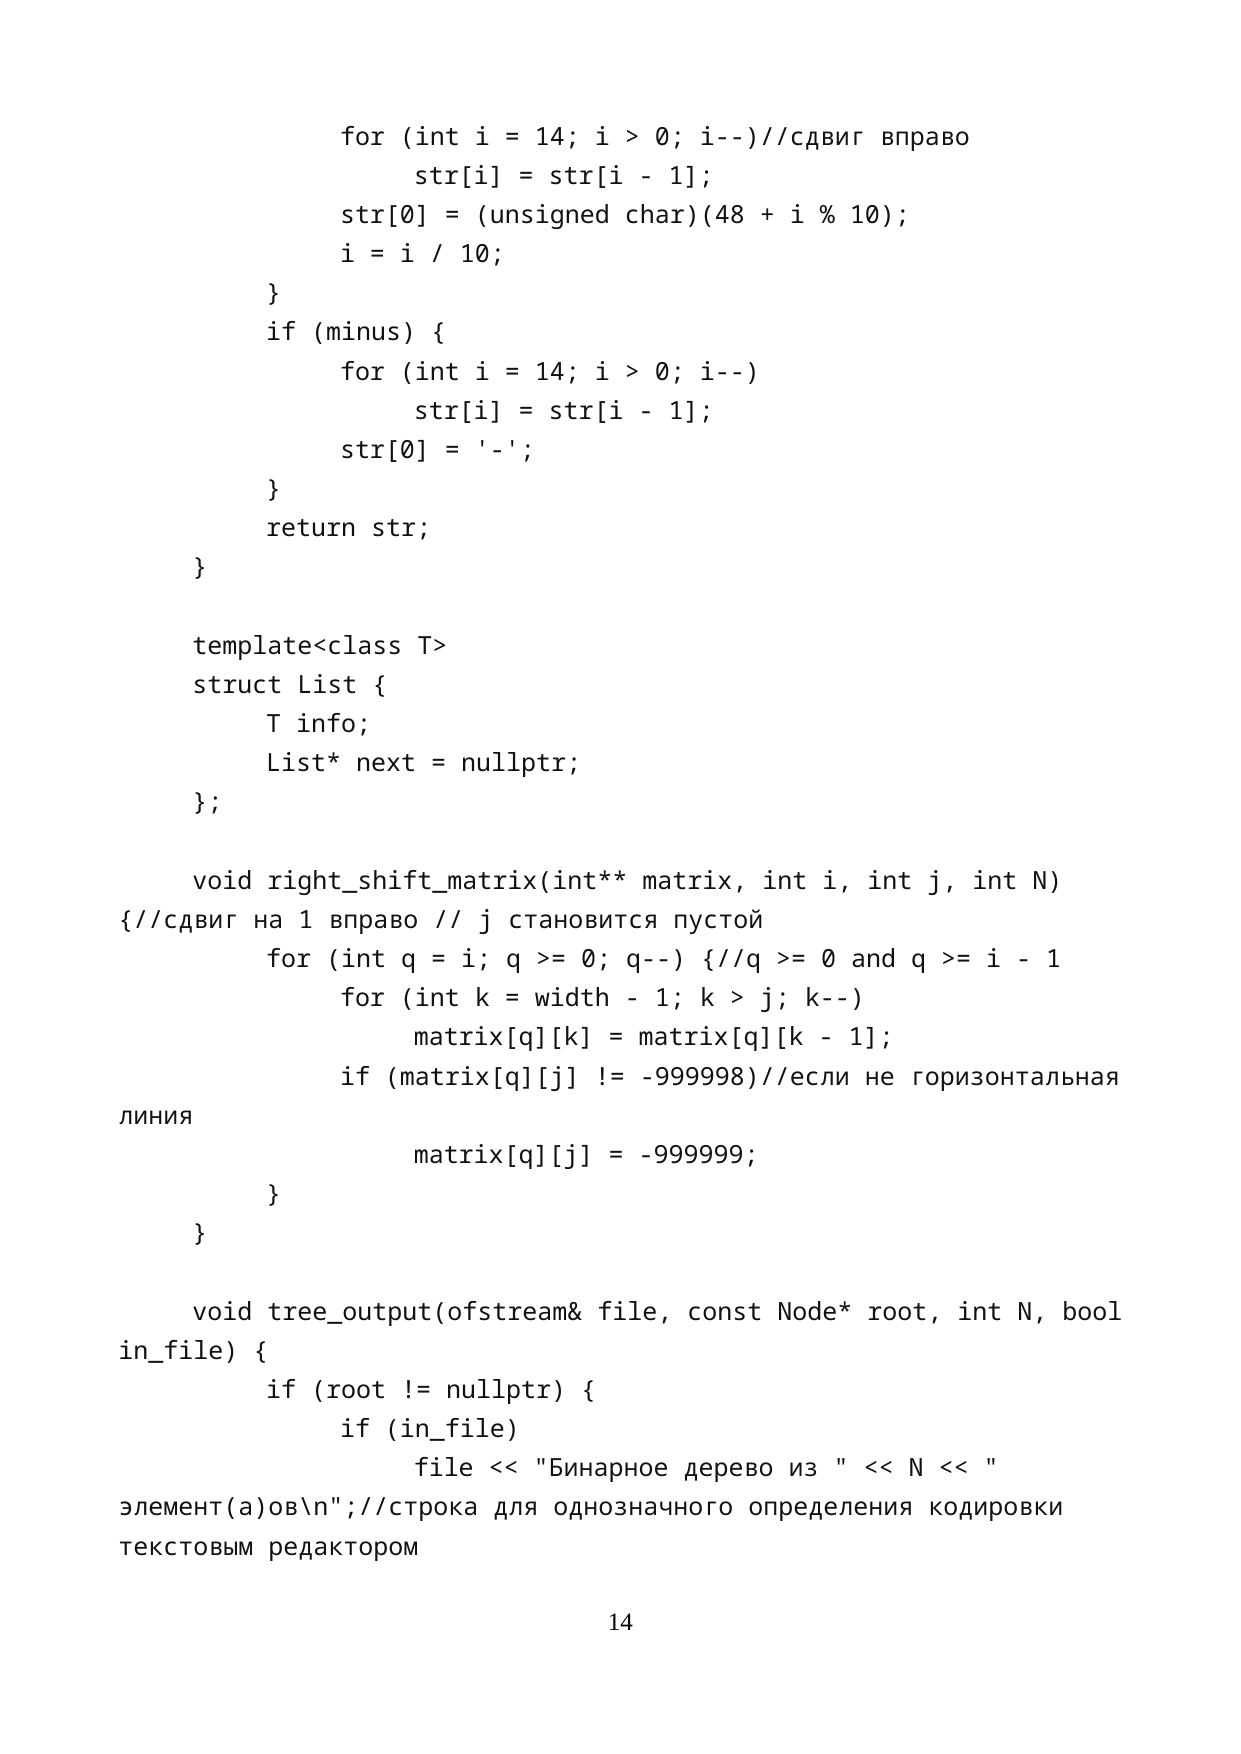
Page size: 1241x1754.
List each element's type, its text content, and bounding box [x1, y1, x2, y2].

text str[i] = str[i - 1]; [118, 392, 1122, 426]
text if (matrix[q][j] != -999998)//если не горизонтальная линия [118, 1058, 1122, 1131]
text if (minus) { [118, 314, 1122, 348]
text } [118, 549, 1122, 583]
text str[i] = str[i - 1]; [118, 157, 1122, 191]
text T info; [118, 706, 1122, 740]
text return str; [118, 510, 1122, 544]
text } [118, 1215, 1122, 1249]
text if (root != nullptr) { [118, 1371, 1122, 1406]
text for (int q = i; q >= 0; q--) {//q >= 0 and q >= i - 1 [118, 941, 1122, 975]
text matrix[q][j] = -999999; [118, 1136, 1122, 1171]
text void tree_output(ofstream& file, const Node* root, int N, bool in_file) { [118, 1293, 1122, 1366]
text for (int i = 14; i > 0; i--) [118, 353, 1122, 387]
text } [118, 1176, 1122, 1210]
text i = i / 10; [118, 236, 1122, 270]
text }; [118, 784, 1122, 818]
text str[0] = '-'; [118, 431, 1122, 466]
text void right_shift_matrix(int** matrix, int i, int j, int N) {//сдвиг на 1 вправо // j становится пустой [118, 862, 1122, 936]
text } [118, 275, 1122, 309]
text str[0] = (unsigned char)(48 + i % 10); [118, 196, 1122, 231]
text matrix[q][k] = matrix[q][k - 1]; [118, 1019, 1122, 1053]
text if (in_file) [118, 1411, 1122, 1445]
text file << "Бинарное дерево из " << N << " элемент(а)ов\n";//строка для однозначного определения кодировки текстовым редактором [118, 1450, 1122, 1562]
text template<class T> [118, 627, 1122, 661]
text for (int i = 14; i > 0; i--)//сдвиг вправо [118, 118, 1122, 152]
text struct List { [118, 666, 1122, 701]
text List* next = nullptr; [118, 745, 1122, 779]
text for (int k = width - 1; k > j; k--) [118, 980, 1122, 1014]
text } [118, 471, 1122, 505]
